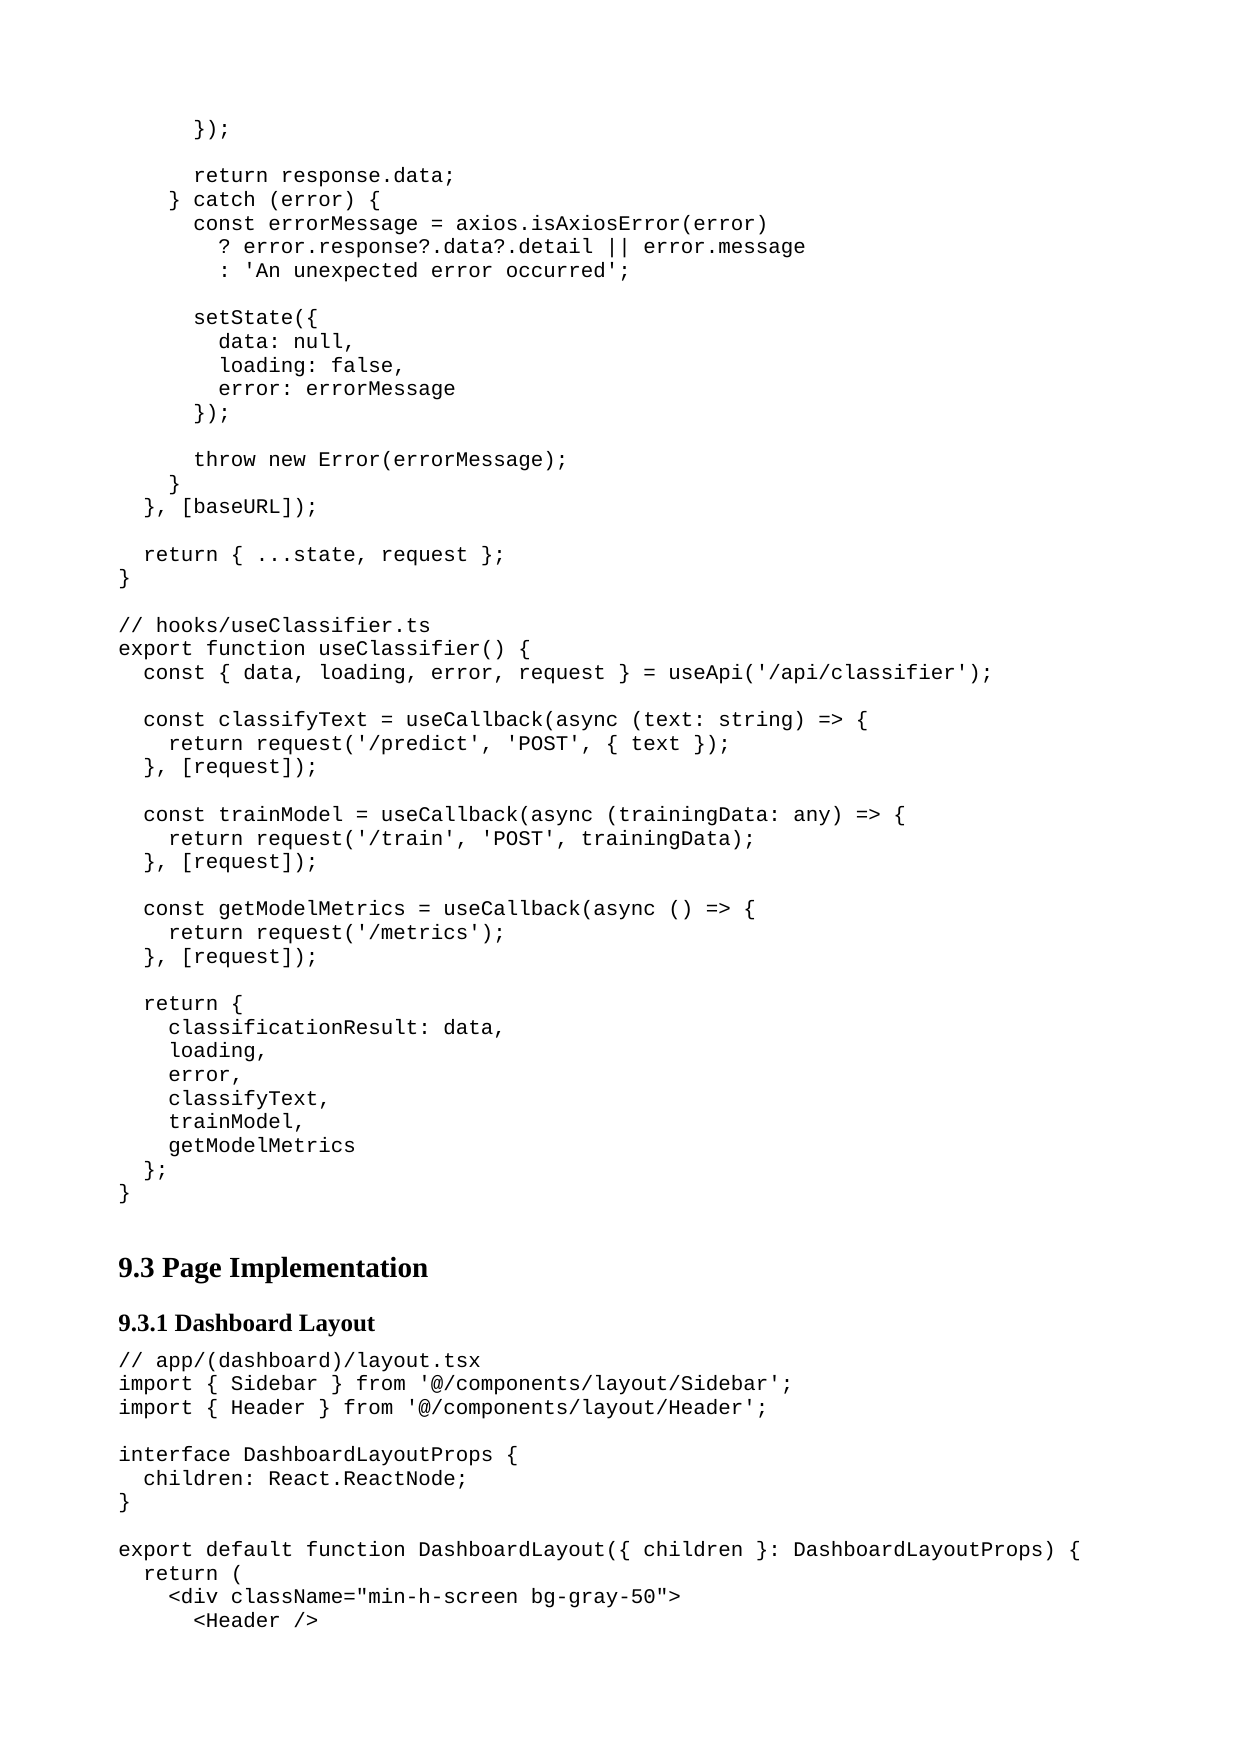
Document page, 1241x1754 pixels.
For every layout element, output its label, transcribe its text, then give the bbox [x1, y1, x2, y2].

text } [118, 1492, 1122, 1515]
text return ( [118, 1562, 1122, 1586]
text const getModelMetrics = useCallback(async () => { [118, 898, 1122, 922]
text // hooks/useClassifier.ts [118, 615, 1122, 638]
text : 'An unexpected error occurred'; [118, 260, 1122, 284]
text error, [118, 1064, 1122, 1088]
text return request('/predict', 'POST', { text }); [118, 733, 1122, 757]
text }, [request]); [118, 851, 1122, 875]
text children: React.ReactNode; [118, 1468, 1122, 1492]
subtitle 9.3.1 Dashboard Layout [118, 1308, 1122, 1337]
text return response.data; [118, 165, 1122, 189]
text } catch (error) { [118, 189, 1122, 213]
text }, [baseURL]); [118, 496, 1122, 520]
text export function useClassifier() { [118, 638, 1122, 662]
text classifyText, [118, 1088, 1122, 1111]
text import { Header } from '@/components/layout/Header'; [118, 1397, 1122, 1421]
text const classifyText = useCallback(async (text: string) => { [118, 709, 1122, 733]
text }, [request]); [118, 757, 1122, 780]
text return request('/train', 'POST', trainingData); [118, 827, 1122, 851]
text }, [request]); [118, 946, 1122, 969]
text return { [118, 993, 1122, 1017]
text }; [118, 1158, 1122, 1182]
text throw new Error(errorMessage); [118, 449, 1122, 473]
text trainModel, [118, 1111, 1122, 1135]
text error: errorMessage [118, 378, 1122, 402]
text ? error.response?.data?.detail || error.message [118, 236, 1122, 260]
text loading, [118, 1040, 1122, 1064]
text // app/(dashboard)/layout.tsx [118, 1350, 1122, 1373]
text data: null, [118, 331, 1122, 354]
text getModelMetrics [118, 1135, 1122, 1158]
text export default function DashboardLayout({ children }: DashboardLayoutProps) { [118, 1539, 1122, 1562]
text } [118, 473, 1122, 496]
text setState({ [118, 307, 1122, 331]
text }); [118, 118, 1122, 142]
text const trainModel = useCallback(async (trainingData: any) => { [118, 804, 1122, 827]
text classificationResult: data, [118, 1017, 1122, 1040]
text return { ...state, request }; [118, 544, 1122, 567]
text } [118, 567, 1122, 591]
text const { data, loading, error, request } = useApi('/api/classifier'); [118, 662, 1122, 686]
text <Header /> [118, 1610, 1122, 1633]
subtitle 9.3 Page Implementation [118, 1250, 1122, 1283]
text interface DashboardLayoutProps { [118, 1444, 1122, 1468]
text <div className="min-h-screen bg-gray-50"> [118, 1586, 1122, 1610]
text return request('/metrics'); [118, 922, 1122, 946]
text loading: false, [118, 354, 1122, 378]
text const errorMessage = axios.isAxiosError(error) [118, 213, 1122, 236]
text }); [118, 402, 1122, 426]
text import { Sidebar } from '@/components/layout/Sidebar'; [118, 1373, 1122, 1397]
text } [118, 1182, 1122, 1206]
